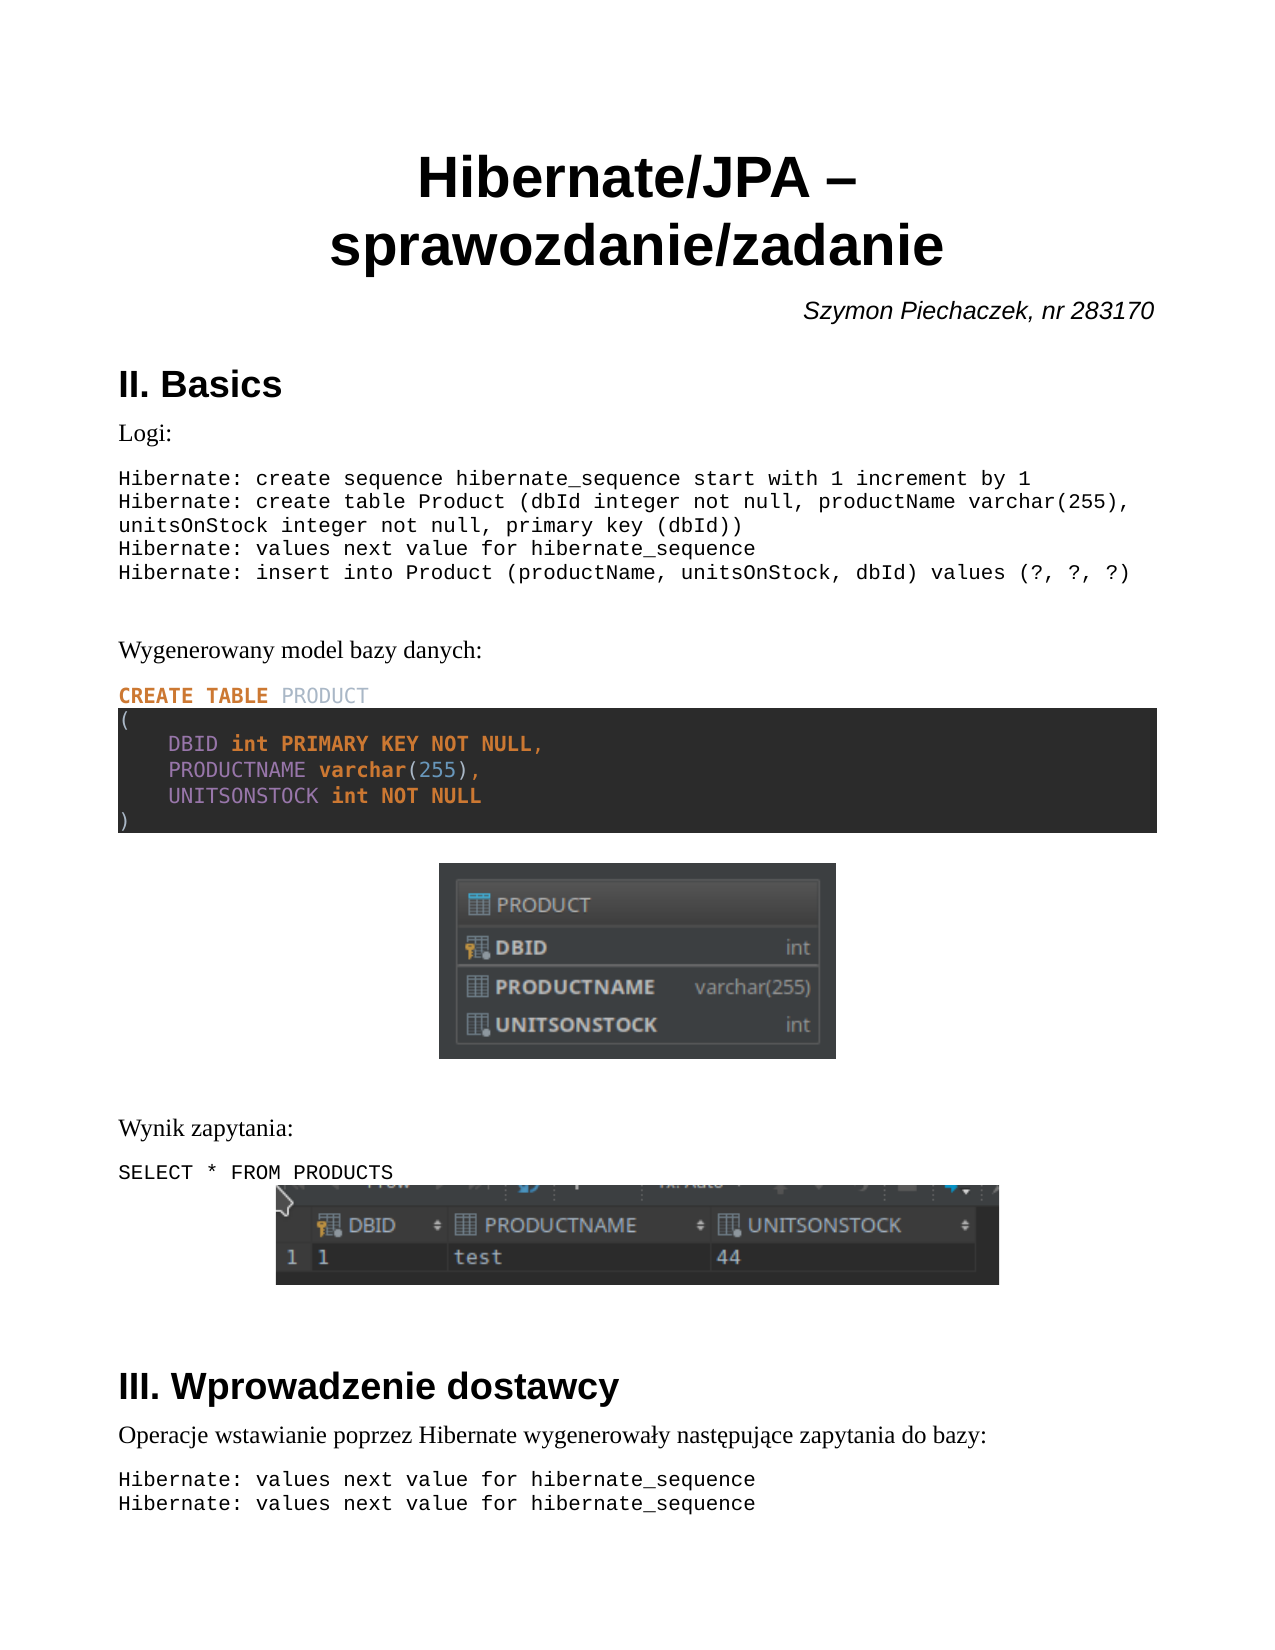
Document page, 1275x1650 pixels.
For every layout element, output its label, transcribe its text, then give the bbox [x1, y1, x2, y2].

text DBID int PRIMARY KEY NOT NULL, [118, 732, 1157, 758]
text Hibernate: insert into Product (productName, unitsOnStock, dbId) values (?, ?, ?) [118, 562, 1157, 586]
text Hibernate: create sequence hibernate_sequence start with 1 increment by 1 [118, 467, 1157, 491]
text Hibernate: values next value for hibernate_sequence [118, 1493, 1157, 1516]
text CREATE TABLE PRODUCT [118, 684, 1157, 708]
text Logi: [118, 418, 1157, 447]
text UNITSONSTOCK int NOT NULL [118, 784, 1157, 809]
text Hibernate: create table Product (dbId integer not null, productName varchar(255), unitsOnStock integer not null, primary key (dbId)) [118, 491, 1157, 538]
text ( [118, 708, 1157, 732]
text SELECT * FROM PRODUCTS [118, 1162, 1157, 1186]
text Hibernate: values next value for hibernate_sequence [118, 538, 1157, 562]
picture [439, 863, 836, 1059]
picture [275, 1185, 1000, 1285]
subtitle III. Wprowadzenie dostawcy [118, 1364, 1157, 1408]
text ) [118, 809, 1157, 833]
title Hibernate/JPA – sprawozdanie/zadanie [118, 143, 1157, 277]
text PRODUCTNAME varchar(255), [118, 758, 1157, 784]
text Wygenerowany model bazy danych: [118, 635, 1157, 663]
text Hibernate: values next value for hibernate_sequence [118, 1469, 1157, 1493]
subtitle Szymon Piechaczek, nr 283170 [118, 296, 1157, 325]
text Operacje wstawianie poprzez Hibernate wygenerowały następujące zapytania do bazy: [118, 1420, 1157, 1449]
text Wynik zapytania: [118, 1113, 1157, 1142]
subtitle II. Basics [118, 362, 1157, 406]
